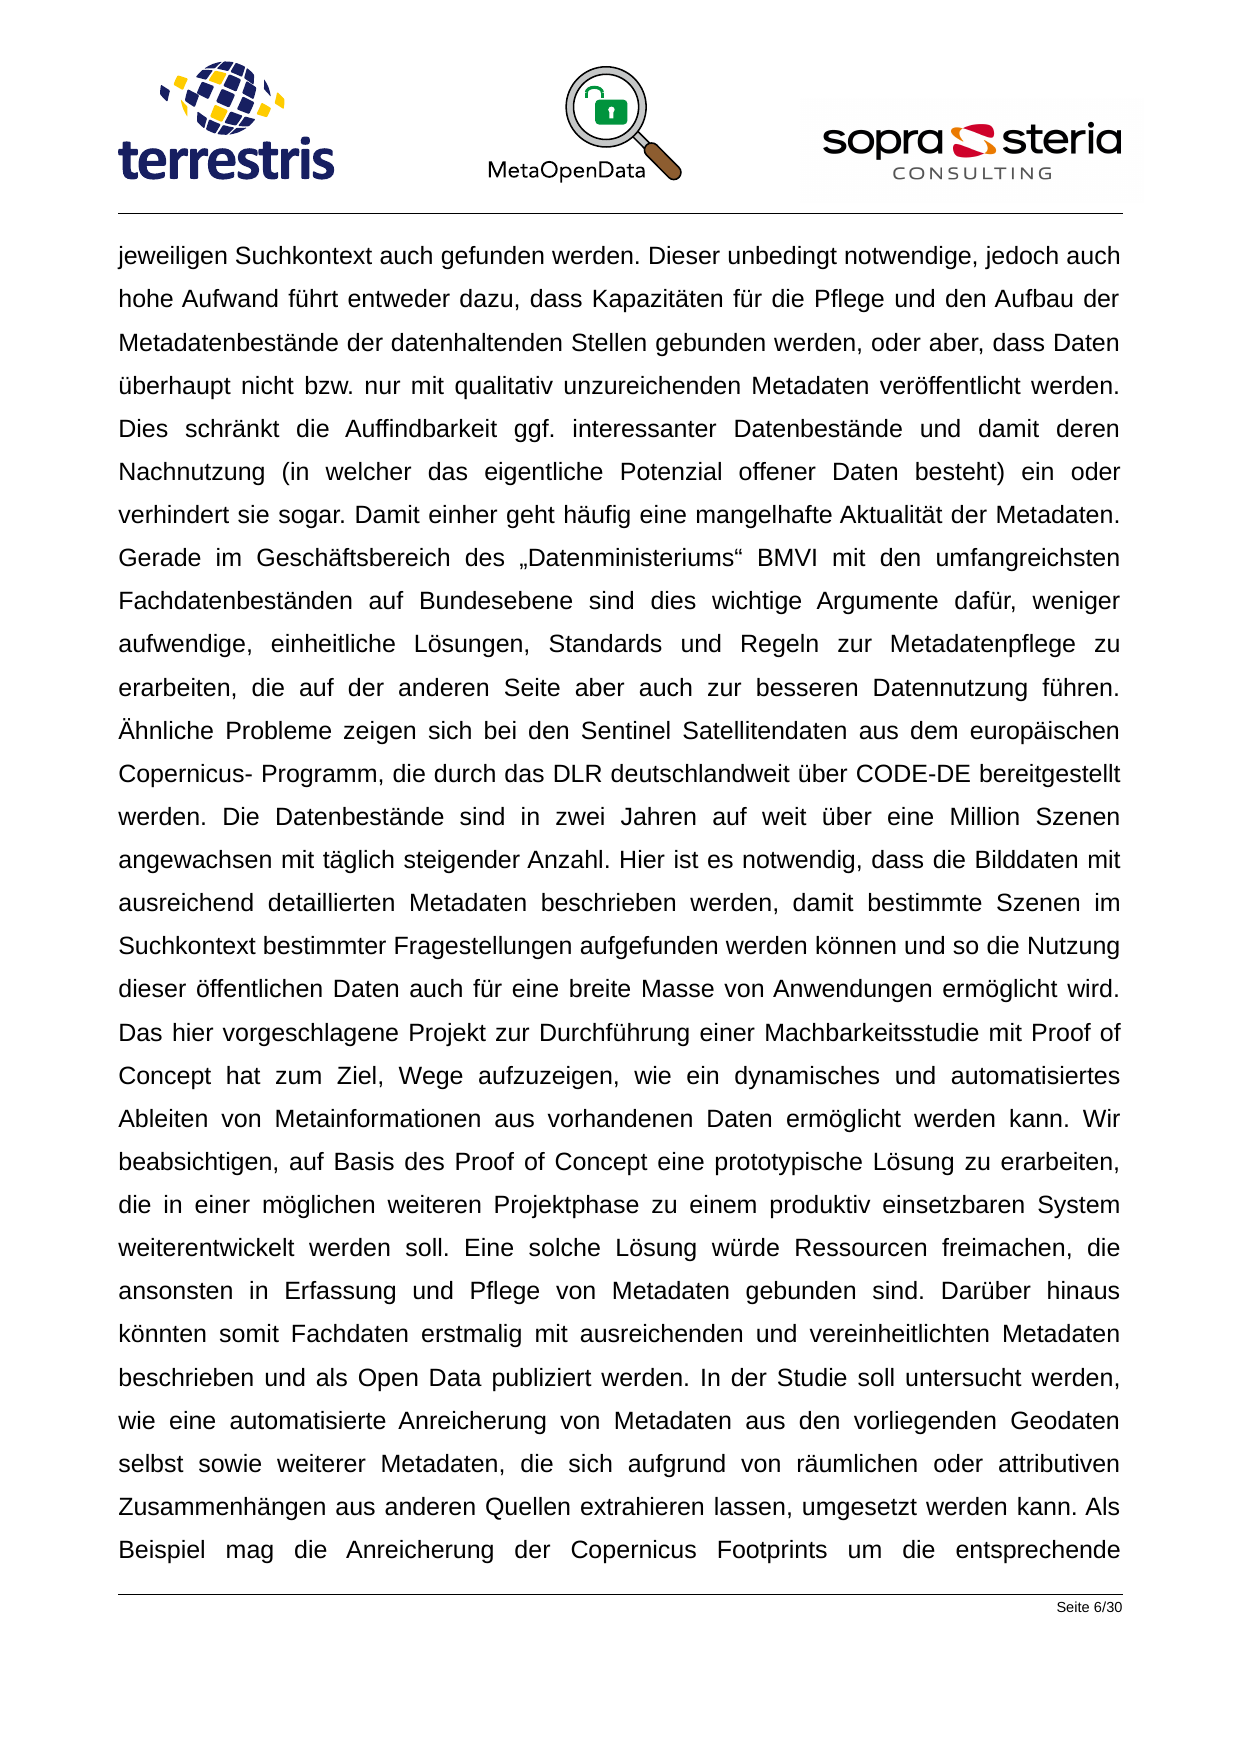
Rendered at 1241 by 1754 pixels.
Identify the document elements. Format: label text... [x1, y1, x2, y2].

picture [800, 98, 1144, 203]
text jeweiligen Suchkontext auch gefunden werden. Dieser unbedingt notwendige, jedoch auch hohe Aufwand führt entweder dazu, dass Kapazitäten für die Pflege und den Aufbau der Metadatenbestände der datenhaltenden Stellen gebunden werden, oder aber, dass Daten überhaupt nicht bzw. nur mit qualitativ unzureichenden Metadaten veröffentlicht werden. Dies schränkt die Auffindbarkeit ggf. interessanter Datenbestände und damit deren Nachnutzung (in welcher das eigentliche Potenzial offener Daten besteht) ein oder verhindert sie sogar. Damit einher geht häufig eine mangelhafte Aktualität der Metadaten. Gerade im Geschäftsbereich des „Datenministeriums“ BMVI mit den umfangreichsten Fachdatenbeständen auf Bundesebene sind dies wichtige Argumente dafür, weniger aufwendige, einheitliche Lösungen, Standards und Regeln zur Metadatenpflege zu erarbeiten, die auf der anderen Seite aber auch zur besseren Datennutzung führen. Ähnliche Probleme zeigen sich bei den Sentinel Satellitendaten aus dem europäischen Copernicus- Programm, die durch das DLR deutschlandweit über CODE-DE bereitgestellt werden. Die Datenbestände sind in zwei Jahren auf weit über eine Million Szenen angewachsen mit täglich steigender Anzahl. Hier ist es notwendig, dass die Bilddaten mit ausreichend detaillierten Metadaten beschrieben werden, damit bestimmte Szenen im Suchkontext bestimmter Fragestellungen aufgefunden werden können und so die Nutzung dieser öffentlichen Daten auch für eine breite Masse von Anwendungen ermöglicht wird. Das hier vorgeschlagene Projekt zur Durchführung einer Machbarkeitsstudie mit Proof of Concept hat zum Ziel, Wege aufzuzeigen, wie ein dynamisches und automatisiertes Ableiten von Metainformationen aus vorhandenen Daten ermöglicht werden kann. Wir beabsichtigen, auf Basis des Proof of Concept eine prototypische Lösung zu erarbeiten, die in einer möglichen weiteren Projektphase zu einem produktiv einsetzbaren System weiterentwickelt werden soll. Eine solche Lösung würde Ressourcen freimachen, die ansonsten in Erfassung und Pflege von Metadaten gebunden sind. Darüber hinaus könnten somit Fachdaten erstmalig mit ausreichenden und vereinheitlichten Metadaten beschrieben und als Open Data publiziert werden. In der Studie soll untersucht werden, wie eine automatisierte Anreicherung von Metadaten aus den vorliegenden Geodaten selbst sowie weiterer Metadaten, die sich aufgrund von räumlichen oder attributiven Zusammenhängen aus anderen Quellen extrahieren lassen, umgesetzt werden kann. Als Beispiel mag die Anreicherung der Copernicus Footprints um die entsprechende [118, 241, 1122, 1564]
